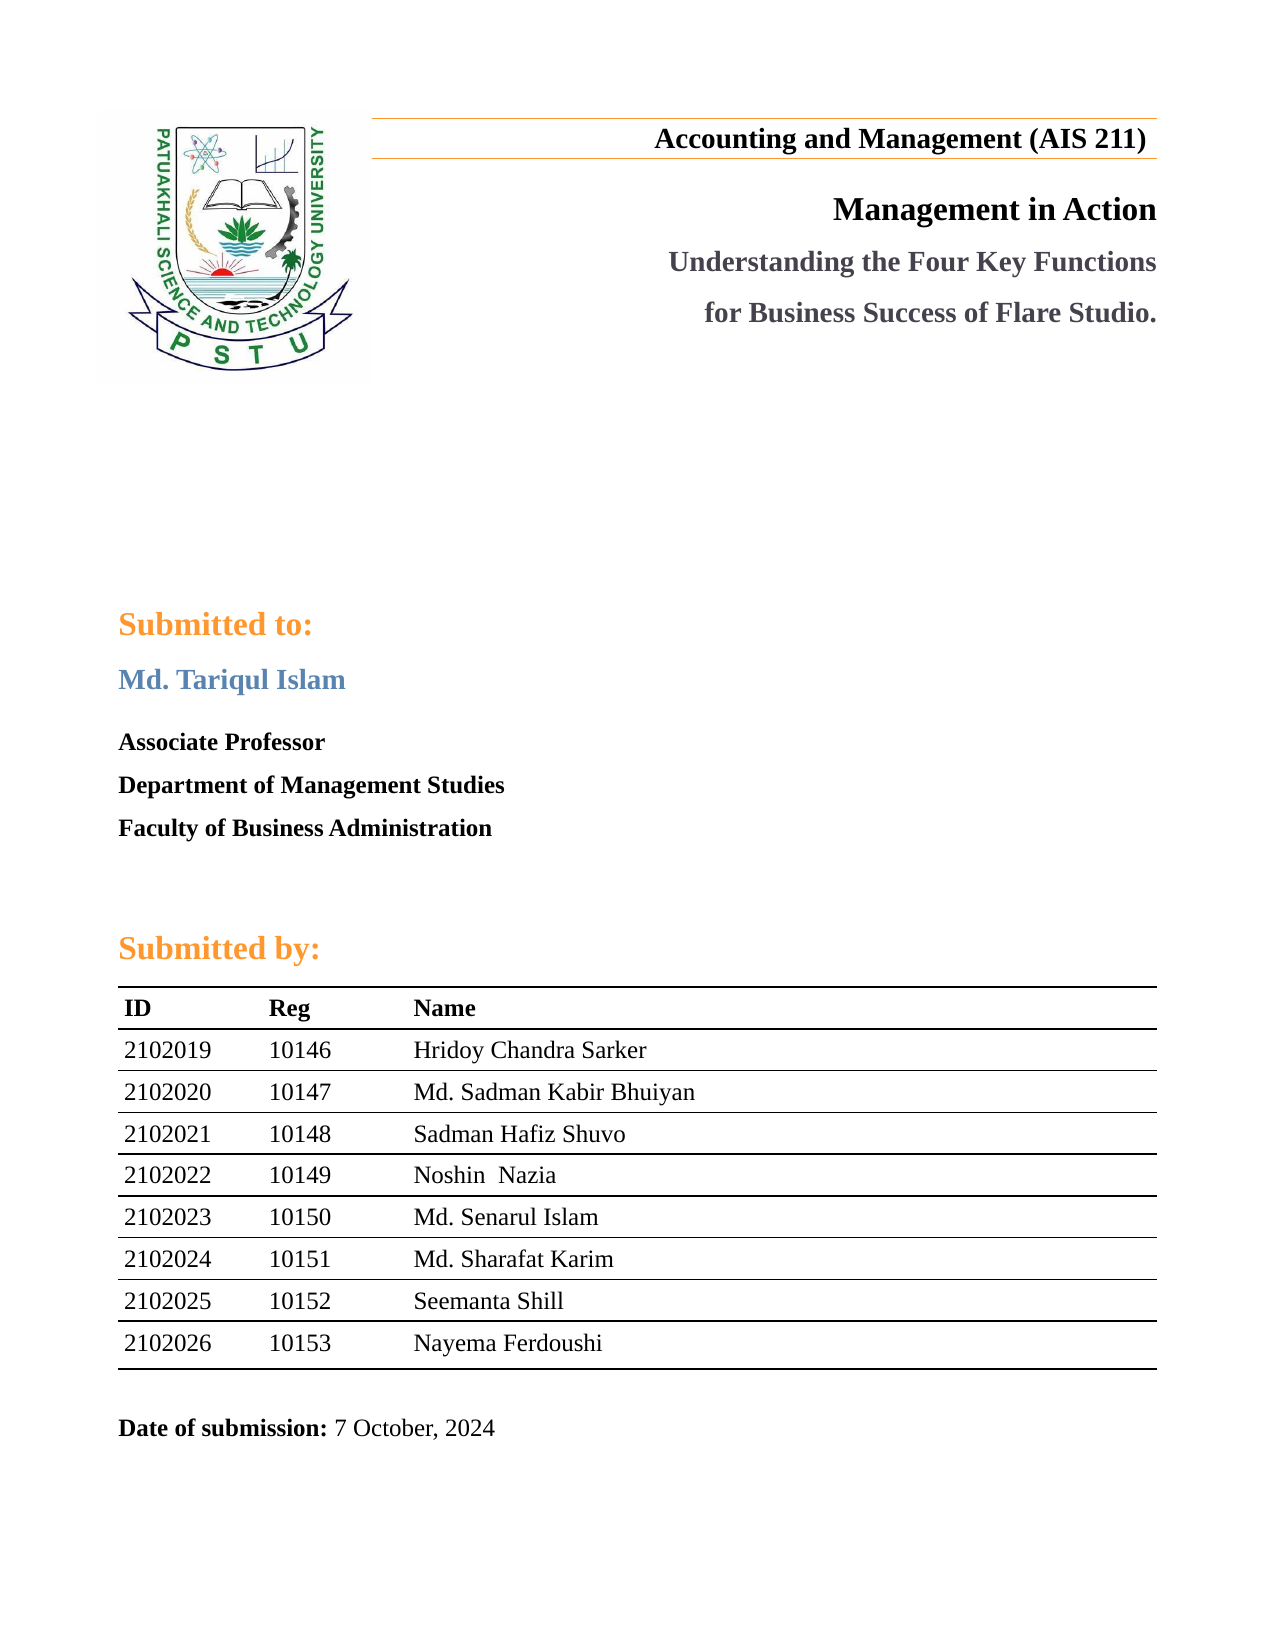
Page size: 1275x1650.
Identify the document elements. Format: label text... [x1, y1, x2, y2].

table_cell Md. Senarul Islam [408, 1197, 1157, 1237]
table_cell 2102025 [118, 1280, 263, 1320]
text Md. Tariqul Islam [118, 662, 1157, 696]
text Associate Professor Department of Management Studies Faculty of Business Administration [118, 727, 1157, 842]
table_cell 2102023 [118, 1197, 263, 1237]
picture [97, 110, 372, 386]
table_cell 10152 [263, 1280, 407, 1320]
table_header ID [118, 988, 263, 1028]
table_cell Md. Sadman Kabir Bhuiyan [408, 1071, 1157, 1111]
table_cell 2102022 [118, 1155, 263, 1195]
table_cell Hridoy Chandra Sarker [408, 1030, 1157, 1070]
table_cell 2102024 [118, 1238, 263, 1278]
table_cell Seemanta Shill [408, 1280, 1157, 1320]
table_cell 10151 [263, 1238, 407, 1278]
table_cell Nayema Ferdoushi [408, 1322, 1157, 1368]
table_cell 2102020 [118, 1071, 263, 1111]
text Accounting and Management (AIS 211) [372, 119, 1157, 158]
table_cell 10146 [263, 1030, 407, 1070]
table_header Reg [263, 988, 407, 1028]
table_cell Sadman Hafiz Shuvo [408, 1113, 1157, 1153]
table_cell 10148 [263, 1113, 407, 1153]
table_cell 10153 [263, 1322, 407, 1368]
table_header Name [408, 988, 1157, 1028]
text Submitted to: [118, 604, 1157, 643]
text Date of submission: 7 October, 2024 [118, 1370, 1157, 1442]
table_cell 2102021 [118, 1113, 263, 1153]
table_cell 2102019 [118, 1030, 263, 1070]
table_cell 2102026 [118, 1322, 263, 1368]
table_cell Noshin Nazia [408, 1155, 1157, 1195]
table_cell Md. Sharafat Karim [408, 1238, 1157, 1278]
table_cell 10149 [263, 1155, 407, 1195]
text Management in Action Understanding the Four Key Functions for Business Success of Flare Studio. [372, 189, 1157, 328]
table_cell 10147 [263, 1071, 407, 1111]
table_cell 10150 [263, 1197, 407, 1237]
text Submitted by: [118, 929, 1157, 967]
